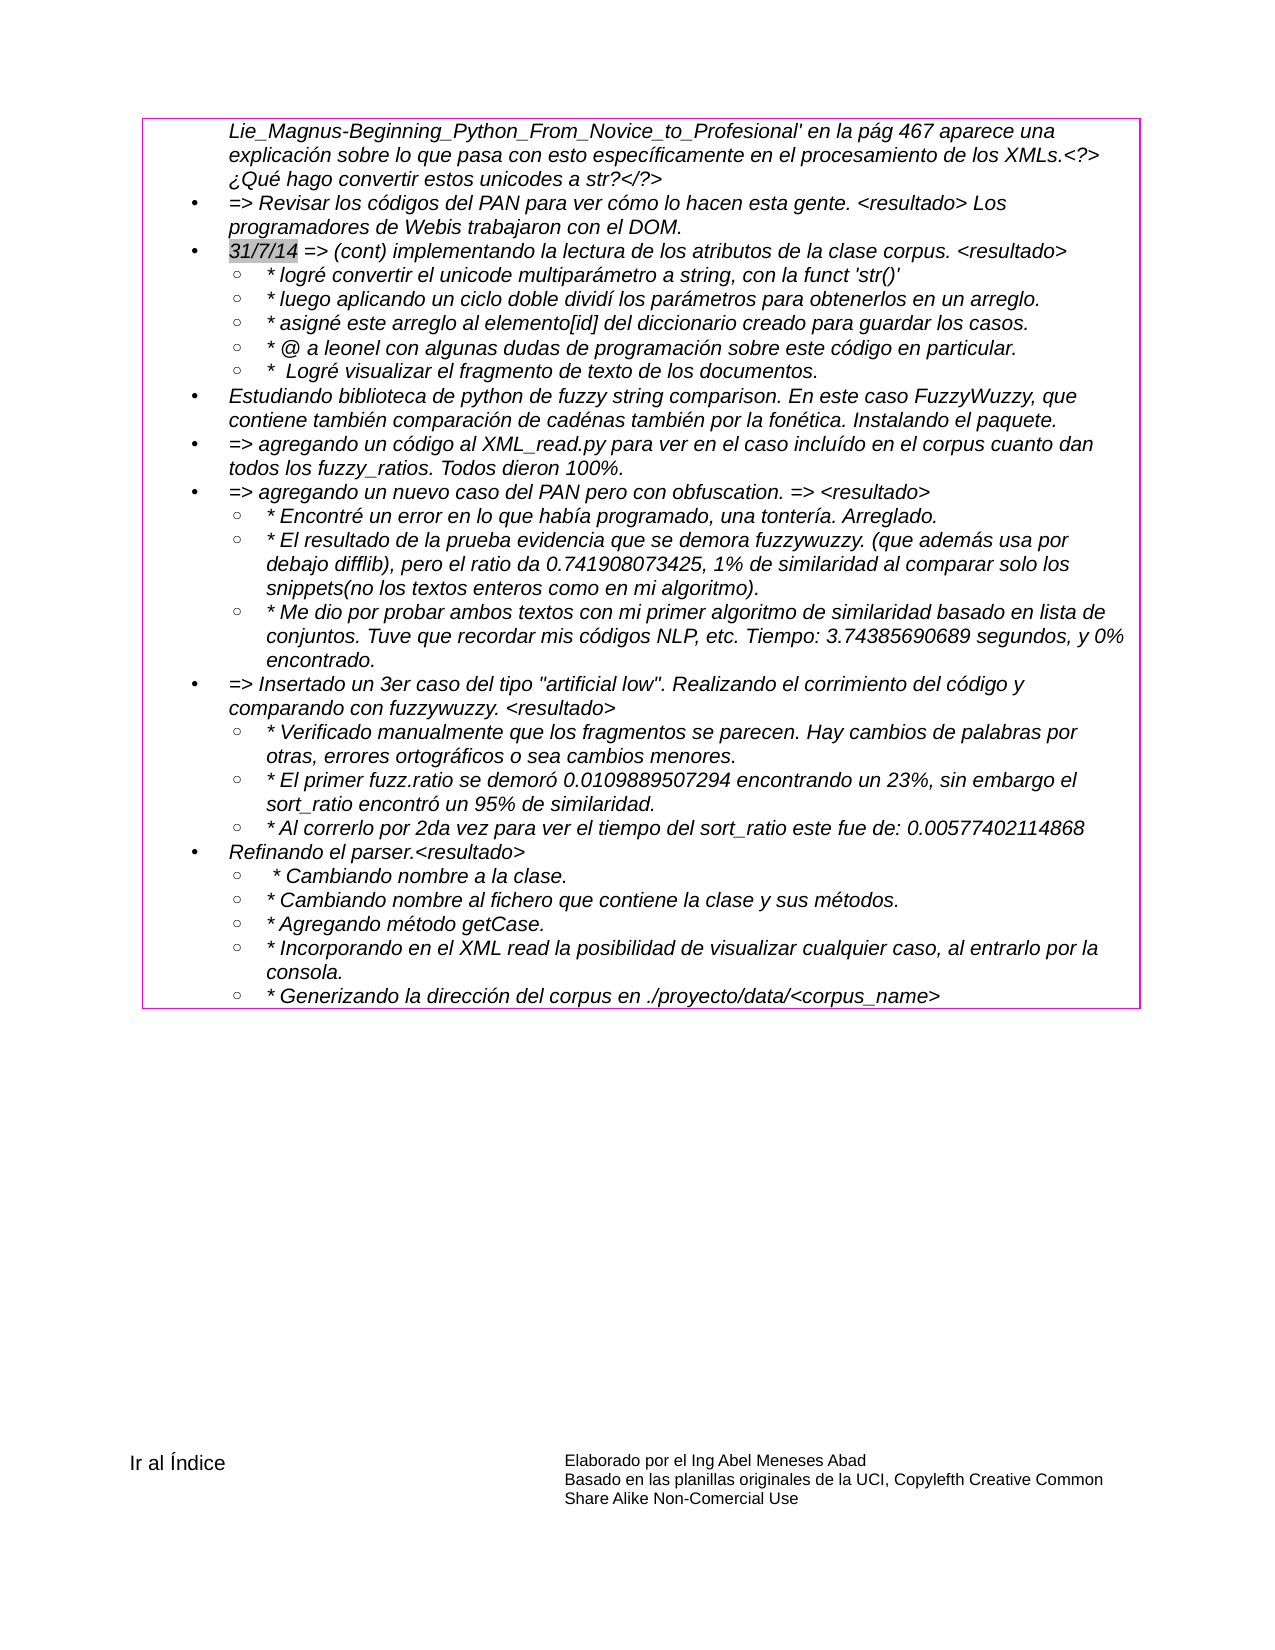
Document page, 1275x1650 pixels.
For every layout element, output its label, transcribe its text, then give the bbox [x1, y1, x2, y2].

table_cell Tareas de Ingeniería: 25/7/14 Hacer el primer parser ejemplo. Probar el parser ejemplo con ipython. 27/7/14 Comenzando el parser a partir de la versión del parser.read del PAN-PC-2012. 29/7/14 Terminar el parser.read v0.1 de ToNgueLP Corpus 001. => Seguir estudiando XML + SAX. => Estudiando XML con SAX (varios libros). <resultado> Utilicé el xml_indent.py del libro 'Python 2.6 Text Processing' y pude leer el etiquetado automáticamente, así como sus atributos. => <resultado> En el libro 'Python esential reference 4th edition' encontré los métodos de SAX para ver los nombres de los atributos, así como sus valores. Probé esto en el código xml_indent.py y funcionó a la perfección. => <resultado> La llamada que hacía al dtd en el XML funcionó durante el parseo, tuve que eliminarla porque no tengo hecho el dtd del corpus. => Revisé entonces los códigos que tenía hechos desde marzo, cuando dejé de trabajar en los códigos fuentes. <resultado> * Documenté las fechas en los métodos para el trabajo con n-gramas. * Hice algunos apuntes a los códigos de mi colección de métodos para NLPv0.2. * Solo había un fichero relacionado con el parseo XML contenía solo comentarios y ningún código reusable. * Borré este fichero para evitar confusiones futuras. => Probar la creación de un objeto de la clase IndentHandler en un fichero .py aparte para ver si puedo manipular los datos extraidos del XML. <resultado> Código XML_read.py v0.1 donde se separa la declaración de la clase IndentHandler.<nota> Esto puede simplificarse más aún. 30/07/14 => Probar la lectura de atributos por separado. Ej corpus_name. <resultado> En el xml_indent se agregó un atributo a la clase IndentHandler llamado self.corpus_name, y a este fue asignado el valor del atributo name al encontrar el elemento 'corpus'. ¡Satisfactorio todo! <tarea> 01-29-07-2014 Estudiar la POO de python para programar esto como dios manda.</tarea> Terminar el parser.read v0.1 de ToNgueLP Corpus 001 => 01-29-07-2014 Estudiar la POO de python para programar esto como dios manda Probar en ipython.[OK, v0.1] => Estudiando programación orientada a objetos en el libro '2012-03_Book_Byte_of_Python' de la pág 80 - 90.<resultado> nada, todo muy simple, la inicialización de variables puede servir. => Estudiando programación orientada a objetos en el libro 'OK_2002_Book_Downey_Allen_et_all-Aprenda_a_pensar_como_un_porgramador_con_Python' de la pag 157 - 195. <resultado> Entendí mejor la cosa, y al final debo trabajar con atributos de la clase digamos "corpus", que están fuera de todos los métodos para poderlos llamar desde cualquier método. * A esta clase debería programársele quizás un método getCaso que devuelva un caso con todas sus características, incluyendo el texto, que debe leer del fichero de texto. * Enviar a Leonel esta implementación para saber si en materia de POO estoy cometiendo algún error. </resultado> => Estudiar en algún otro libro para confirmar esta arquitectura del parser. => Estudiando programación orientada a objetos en el libro '2013_Book_Dierbach_Charles-Introduction to Computer Science Using Python' de la pag 383 - XXX el capítulo 10 dedicado a la programación orientada a objetos. <resultado> En el libro el contenido de POO está muy bien explicado, confirmados algunos elementos del código. => Empecé a implementar todos los atributos que contendrá la clase corpus, al llegar al 'creation_date' me doy cuenta de que <tarea>01-30-07-2014 hace falta manejar los datos de tipo date.</tarea> => 01-30-07-2014 Estudiando manejo de Dates and Time values en el libro '2011_The python standard library by example' de la pag 173-196. <resultado> Hay que generar este valor en ToNgueLP utilizando la función time.ctime() que devuelve un string con todos los valores de la fecha. => (cont) implementando los atributos de la clase corpus. <tare>02-30-07-2014 Hay que implementar tuplas dentro de los datos, pues 'snippet' contiene varios valores que están asociados a un mismo atributo. Ej susp_doc:susp-doc01765;src_doc:src-doc02276 => 02-30-07-2014 Recordando manejo de tuplas en el libro '2008_Book-Lie_Magnus-Beginning Python From Novice to Profesional' <resultado> * Viendo las tuplas y no conveniente. * Probando con diccionarios de listas. OK. * Revisar el tema de los performances de los tipos de datos que están en este mismo documento, a ver si diccionario conviene. OK, diccionario es la segunda más rápida después de sets, pero en este caso no funciona. * usar el index del diccionario como los 'id' de los pares. De manera que se pueda llamar a un elemento como Ej dict[id][3] esto es en el par [id] el elemento [3] obtener el valor. => (cont) implementando los atributos de la clase corpus. Comencé a trabajar para leer los atributos múltiples. Encontré que devuelve el procesamiento un unicode. En el libro '2008_Book-Lie_Magnus-Beginning_Python_From_Novice_to_Profesional' en la pág 467 aparece una explicación sobre lo que pasa con esto específicamente en el procesamiento de los XMLs.<?> ¿Qué hago convertir estos unicodes a str?</?> => Revisar los códigos del PAN para ver cómo lo hacen esta gente. <resultado> Los programadores de Webis trabajaron con el DOM. 31/7/14 => (cont) implementando la lectura de los atributos de la clase corpus. <resultado> * logré convertir el unicode multiparámetro a string, con la funct 'str()' * luego aplicando un ciclo doble dividí los parámetros para obtenerlos en un arreglo. * asigné este arreglo al elemento[id] del diccionario creado para guardar los casos. * @ a leonel con algunas dudas de programación sobre este código en particular. * Logré visualizar el fragmento de texto de los documentos. Estudiando biblioteca de python de fuzzy string comparison. En este caso FuzzyWuzzy, que contiene también comparación de cadénas también por la fonética. Instalando el paquete. => agregando un código al XML_read.py para ver en el caso incluído en el corpus cuanto dan todos los fuzzy_ratios. Todos dieron 100%. => agregando un nuevo caso del PAN pero con obfuscation. => <resultado> * Encontré un error en lo que había programado, una tontería. Arreglado. * El resultado de la prueba evidencia que se demora fuzzywuzzy. (que además usa por debajo difflib), pero el ratio da 0.741908073425, 1% de similaridad al comparar solo los snippets(no los textos enteros como en mi algoritmo). * Me dio por probar ambos textos con mi primer algoritmo de similaridad basado en lista de conjuntos. Tuve que recordar mis códigos NLP, etc. Tiempo: 3.74385690689 segundos, y 0% encontrado. => Insertado un 3er caso del tipo "artificial low". Realizando el corrimiento del código y comparando con fuzzywuzzy. <resultado> * Verificado manualmente que los fragmentos se parecen. Hay cambios de palabras por otras, errores ortográficos o sea cambios menores. * El primer fuzz.ratio se demoró 0.0109889507294 encontrando un 23%, sin embargo el sort_ratio encontró un 95% de similaridad. * Al correrlo por 2da vez para ver el tiempo del sort_ratio este fue de: 0.00577402114868 Refinando el parser.<resultado> * Cambiando nombre a la clase. * Cambiando nombre al fichero que contiene la clase y sus métodos. * Agregando método getCase. * Incorporando en el XML read la posibilidad de visualizar cualquier caso, al entrarlo por la consola. * Generizando la dirección del corpus en ./proyecto/data/<corpus_name> [143, 119, 1139, 1008]
